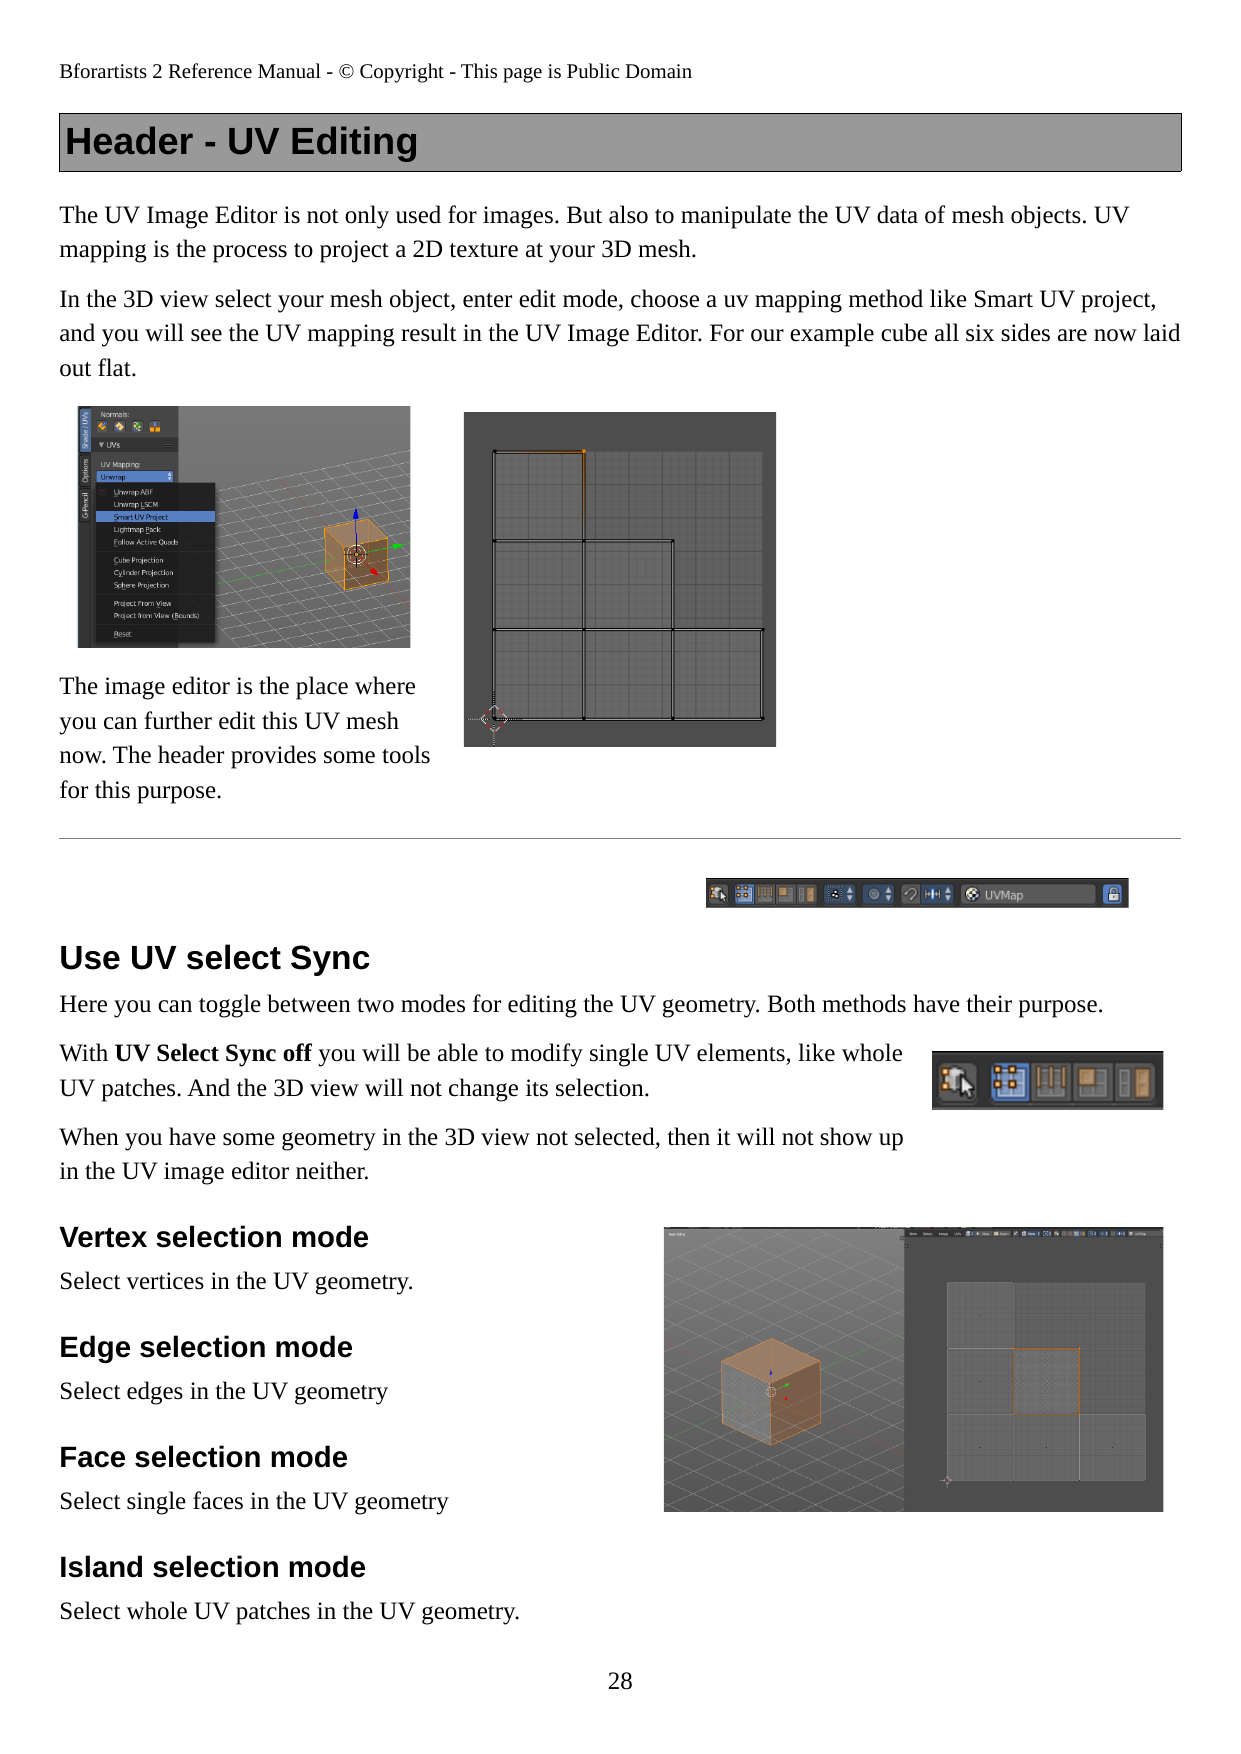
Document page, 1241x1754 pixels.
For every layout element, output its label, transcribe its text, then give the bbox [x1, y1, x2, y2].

text When you have some geometry in the 3D view not selected, then it will not show up in the UV image editor neither. [59, 1122, 1181, 1185]
picture [76, 406, 411, 648]
subtitle Vertex selection mode [59, 1220, 1181, 1253]
text Select whole UV patches in the UV geometry. [59, 1596, 1181, 1624]
text Select edges in the UV geometry [59, 1376, 663, 1405]
text In the 3D view select your mesh object, enter edit mode, choose a uv mapping method like Smart UV project, and you will see the UV mapping result in the UV Image Editor. For our example cube all six sides are now laid out flat. [59, 284, 1181, 381]
picture [706, 878, 1129, 908]
text The image editor is the place where you can further edit this UV mesh now. The header provides some tools for this purpose. [59, 647, 1181, 803]
picture [663, 1227, 1164, 1512]
subtitle Use UV select Sync [59, 938, 1181, 977]
text The UV Image Editor is not only used for images. But also to manipulate the UV data of mesh objects. UV mapping is the process to project a 2D texture at your 3D mesh. [59, 200, 1181, 263]
subtitle [1164, 1439, 1181, 1473]
picture [932, 1051, 1164, 1110]
text Here you can toggle between two modes for editing the UV geometry. Both methods have their purpose. [59, 989, 1181, 1018]
table_header Header - UV Editing [60, 114, 1181, 171]
subtitle [1164, 1330, 1181, 1363]
picture [463, 412, 777, 747]
subtitle Island selection mode [59, 1549, 1181, 1583]
subtitle Edge selection mode [59, 1330, 663, 1363]
subtitle Face selection mode [59, 1439, 663, 1473]
text Select vertices in the UV geometry. [59, 1266, 663, 1295]
text With UV Select Sync off you will be able to modify single UV elements, like whole UV patches. And the 3D view will not change its selection. [59, 1038, 1181, 1101]
text Select single faces in the UV geometry [59, 1486, 1181, 1514]
